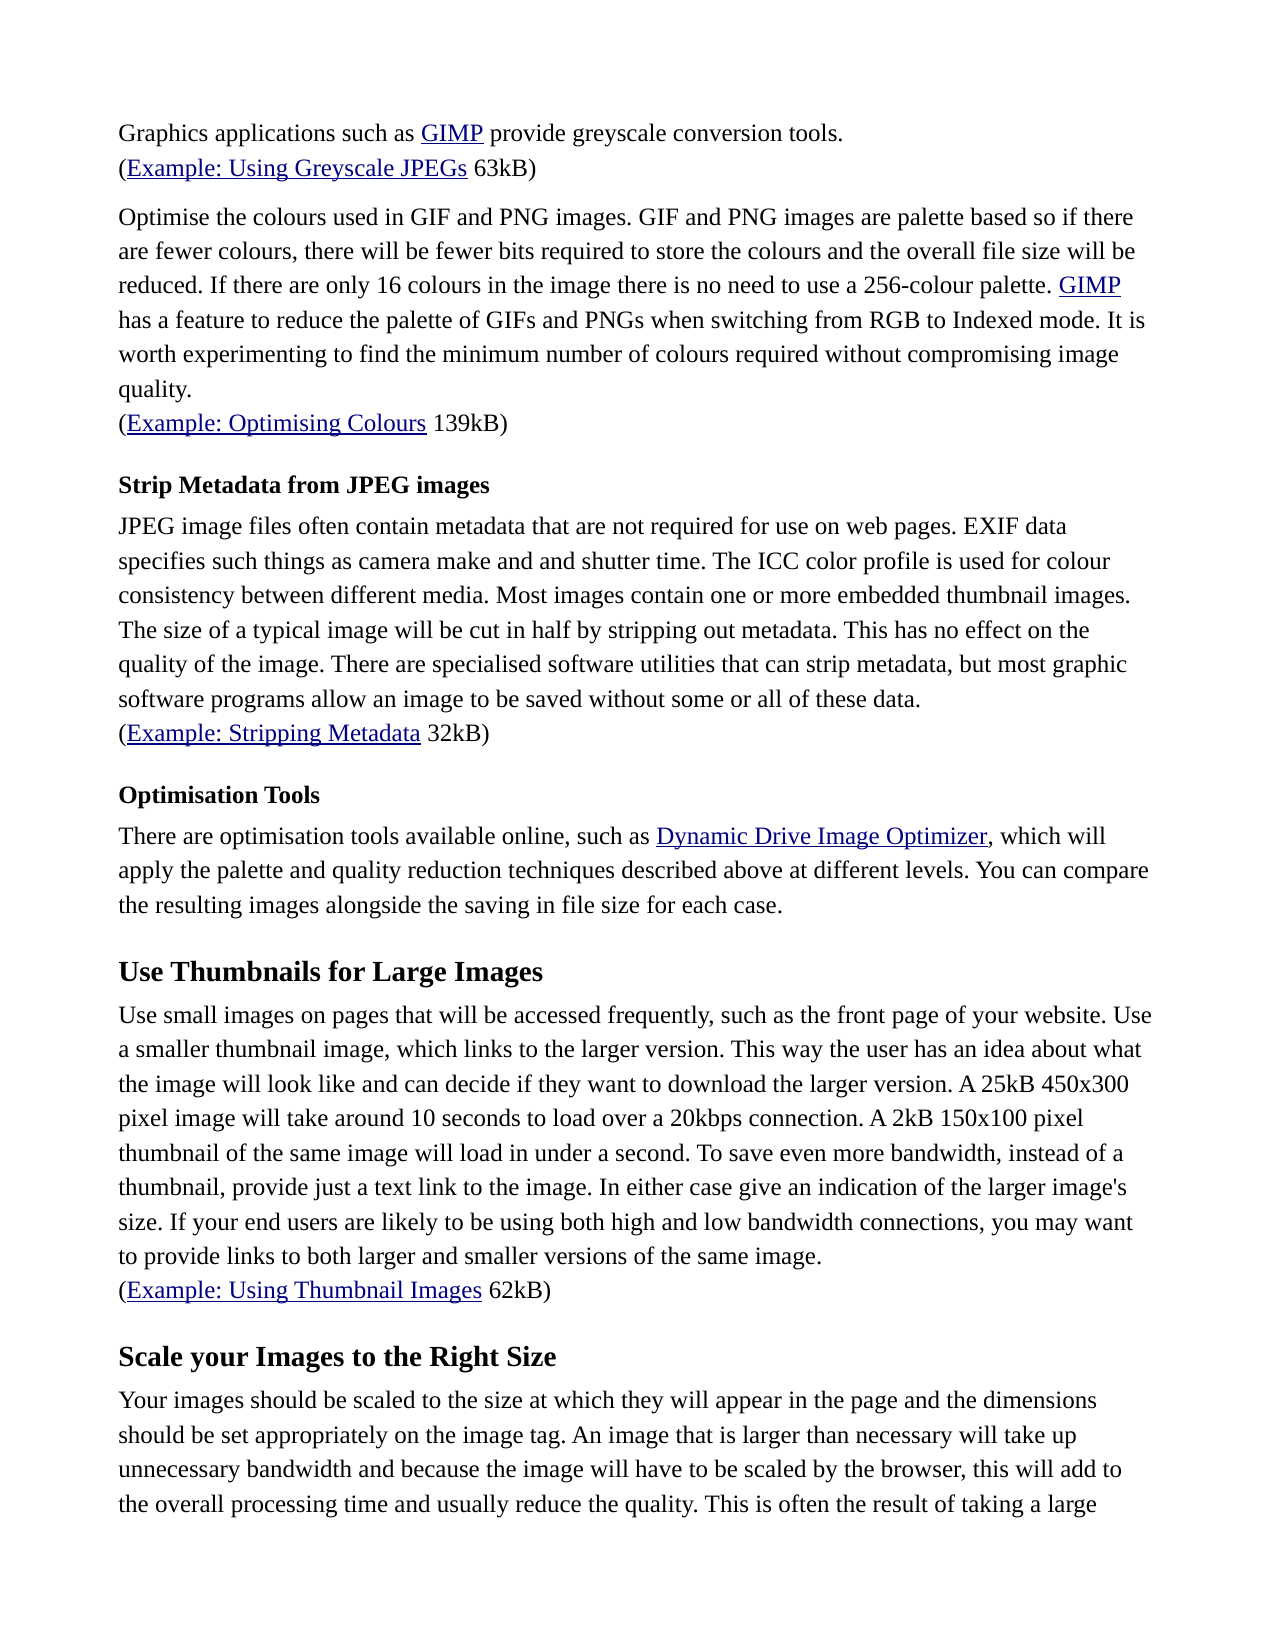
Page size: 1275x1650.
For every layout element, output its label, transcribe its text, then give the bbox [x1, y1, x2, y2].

text Your images should be scaled to the size at which they will appear in the page and the dimensions should be set appropriately on the image tag. An image that is larger than necessary will take up unnecessary bandwidth and because the image will have to be scaled by the browser, this will add to the overall processing time and usually reduce the quality. This is often the result of taking a large [118, 1385, 1157, 1517]
text JPEG image files often contain metadata that are not required for use on web pages. EXIF data specifies such things as camera make and and shutter time. The ICC color profile is used for colour consistency between different media. Most images contain one or more embedded thumbnail images. The size of a typical image will be cut in half by stripping out metadata. This has no effect on the quality of the image. There are specialised software utilities that can strip metadata, but most graphic software programs allow an image to be saved without some or all of these data. (Example: Stripping Metadata 32kB) [118, 511, 1157, 747]
text There are optimisation tools available online, such as Dynamic Drive Image Optimizer, which will apply the palette and quality reduction techniques described above at different levels. You can compare the resulting images alongside the saving in file size for each case. [118, 821, 1157, 919]
subtitle Strip Metadata from JPEG images [118, 470, 1157, 499]
text Use small images on pages that will be accessed frequently, such as the front page of your website. Use a smaller thumbnail image, which links to the larger version. This way the user has an idea about what the image will look like and can decide if they want to download the larger version. A 25kB 450x300 pixel image will take around 10 seconds to load over a 20kbps connection. A 2kB 150x100 pixel thumbnail of the same image will load in under a second. To save even more bandwidth, instead of a thumbnail, provide just a text link to the image. In either case give an indication of the larger image's size. If your end users are likely to be using both high and low bandwidth connections, you may want to provide links to both larger and smaller versions of the same image. (Example: Using Thumbnail Images 62kB) [118, 1000, 1157, 1304]
subtitle Scale your Images to the Right Size [118, 1339, 1157, 1373]
subtitle Optimisation Tools [118, 780, 1157, 808]
text Graphics applications such as GIMP provide greyscale conversion tools. (Example: Using Greyscale JPEGs 63kB) [118, 118, 1157, 181]
text Optimise the colours used in GIF and PNG images. GIF and PNG images are palette based so if there are fewer colours, there will be fewer bits required to store the colours and the overall file size will be reduced. If there are only 16 colours in the image there is no need to use a 256-colour palette. GIMP has a feature to reduce the palette of GIFs and PNGs when switching from RGB to Indexed mode. It is worth experimenting to find the minimum number of colours required without compromising image quality. (Example: Optimising Colours 139kB) [118, 202, 1157, 437]
subtitle Use Thumbnails for Large Images [118, 954, 1157, 987]
